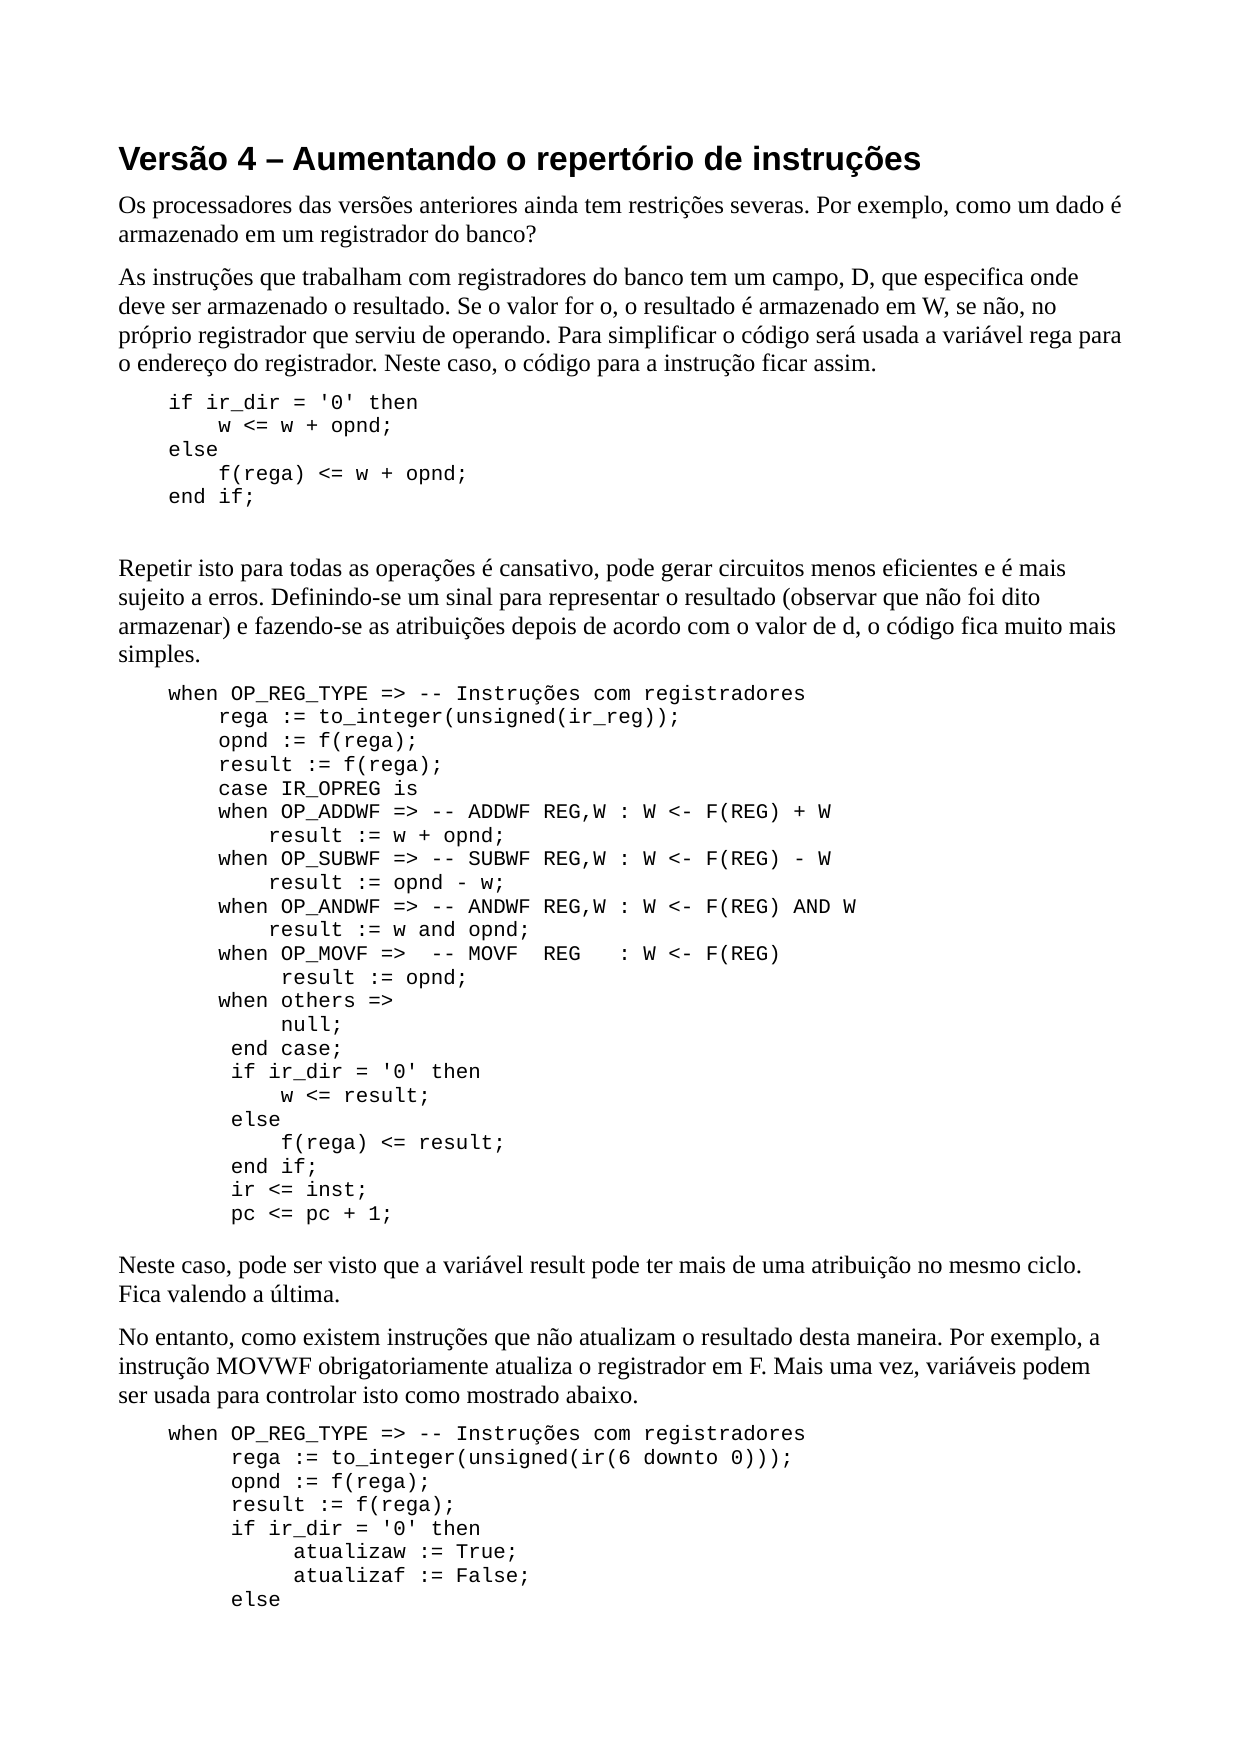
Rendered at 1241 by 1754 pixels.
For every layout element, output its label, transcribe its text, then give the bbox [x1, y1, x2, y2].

text result := f(rega); [118, 754, 1122, 777]
text result := w + opnd; [118, 825, 1122, 848]
text when OP_ANDWF => -- ANDWF REG,W : W <- F(REG) AND W [118, 896, 1122, 919]
text Os processadores das versões anteriores ainda tem restrições severas. Por exemplo, como um dado é armazenado em um registrador do banco? [118, 190, 1122, 248]
text As instruções que trabalham com registradores do banco tem um campo, D, que especifica onde deve ser armazenado o resultado. Se o valor for o, o resultado é armazenado em W, se não, no próprio registrador que serviu de operando. Para simplificar o código será usada a variável rega para o endereço do registrador. Neste caso, o código para a instrução ficar assim. [118, 262, 1122, 377]
text when OP_SUBWF => -- SUBWF REG,W : W <- F(REG) - W [118, 848, 1122, 872]
text end if; [118, 486, 1122, 510]
text rega := to_integer(unsigned(ir_reg)); [118, 707, 1122, 730]
text w <= result; [118, 1085, 1122, 1108]
text atualizaf := False; [118, 1565, 1122, 1589]
text result := opnd - w; [118, 872, 1122, 896]
text else [118, 1589, 1122, 1612]
text null; [118, 1014, 1122, 1038]
text if ir_dir = '0' then [118, 392, 1122, 415]
text when OP_ADDWF => -- ADDWF REG,W : W <- F(REG) + W [118, 801, 1122, 825]
text f(rega) <= result; [118, 1132, 1122, 1156]
text else [118, 1108, 1122, 1132]
text atualizaw := True; [118, 1542, 1122, 1565]
subtitle Versão 4 – Aumentando o repertório de instruções [118, 139, 1122, 178]
text when others => [118, 990, 1122, 1014]
text when OP_REG_TYPE => -- Instruções com registradores [118, 683, 1122, 707]
text if ir_dir = '0' then [118, 1518, 1122, 1542]
text when OP_MOVF => -- MOVF REG : W <- F(REG) [118, 943, 1122, 967]
text result := opnd; [118, 967, 1122, 990]
text rega := to_integer(unsigned(ir(6 downto 0))); [118, 1447, 1122, 1471]
text f(rega) <= w + opnd; [118, 463, 1122, 486]
text result := w and opnd; [118, 919, 1122, 943]
text result := f(rega); [118, 1494, 1122, 1518]
text else [118, 439, 1122, 463]
text end if; [118, 1156, 1122, 1179]
text when OP_REG_TYPE => -- Instruções com registradores [118, 1423, 1122, 1447]
text Neste caso, pode ser visto que a variável result pode ter mais de uma atribuição no mesmo ciclo. Fica valendo a última. [118, 1250, 1122, 1308]
text pc <= pc + 1; [118, 1203, 1122, 1227]
text w <= w + opnd; [118, 415, 1122, 439]
text Repetir isto para todas as operações é cansativo, pode gerar circuitos menos eficientes e é mais sujeito a erros. Definindo-se um sinal para representar o resultado (observar que não foi dito armazenar) e fazendo-se as atribuições depois de acordo com o valor de d, o código fica muito mais simples. [118, 553, 1122, 668]
text case IR_OPREG is [118, 777, 1122, 801]
text ir <= inst; [118, 1179, 1122, 1203]
text No entanto, como existem instruções que não atualizam o resultado desta maneira. Por exemplo, a instrução MOVWF obrigatoriamente atualiza o registrador em F. Mais uma vez, variáveis podem ser usada para controlar isto como mostrado abaixo. [118, 1322, 1122, 1409]
text opnd := f(rega); [118, 1471, 1122, 1494]
text if ir_dir = '0' then [118, 1061, 1122, 1085]
text opnd := f(rega); [118, 730, 1122, 754]
text end case; [118, 1038, 1122, 1061]
